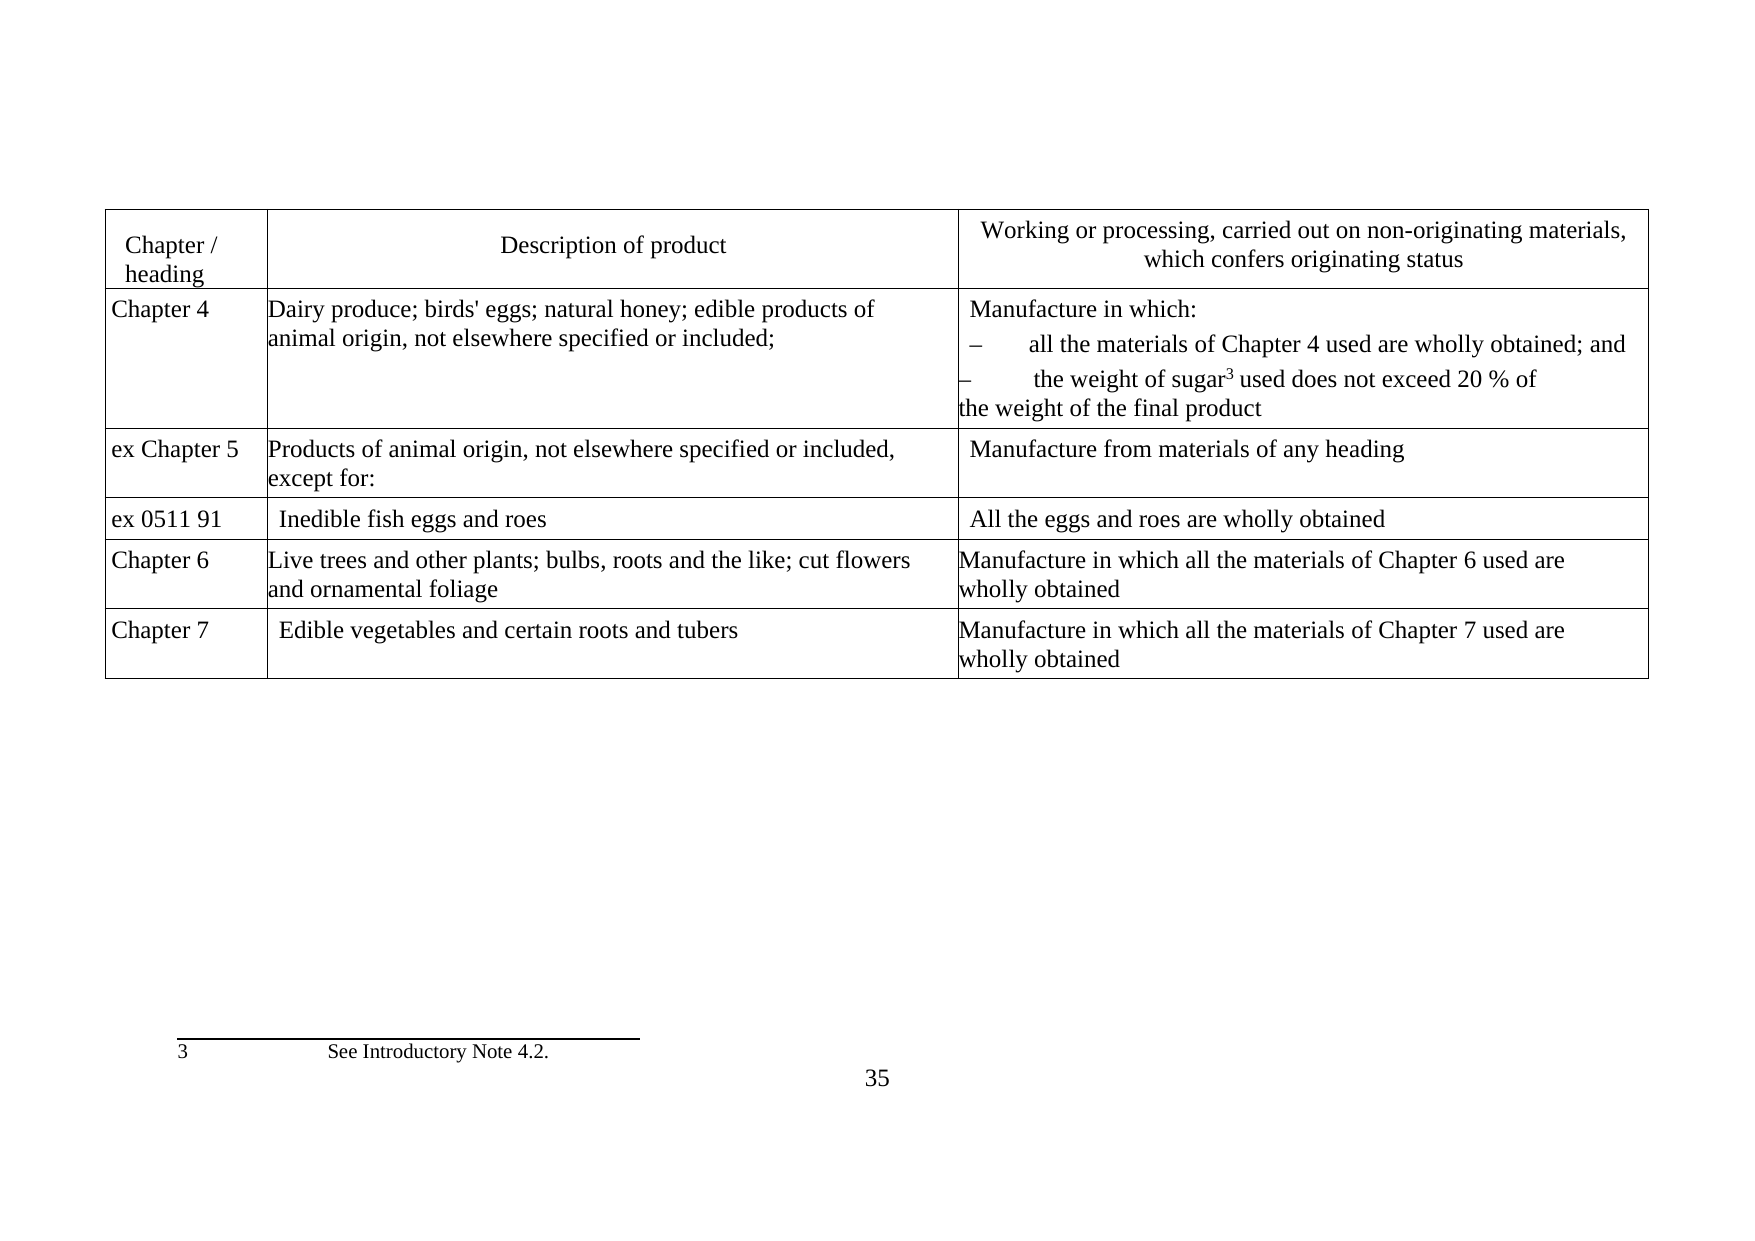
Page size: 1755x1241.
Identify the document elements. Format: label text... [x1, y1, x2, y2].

table_header Working or processing, carried out on non-originating materials, which confers originating status [959, 210, 1648, 287]
table_cell Manufacture in which all the materials of Chapter 6 used are wholly obtained [959, 540, 1648, 608]
table_cell Products of animal origin, not elsewhere specified or included, except for: [268, 429, 958, 497]
table_cell ex 0511 91 [106, 498, 267, 538]
table_cell Dairy produce; birds' eggs; natural honey; edible products of animal origin, not elsewhere specified or included; [268, 289, 958, 427]
table_cell Manufacture from materials of any heading [959, 429, 1648, 497]
table_cell Live trees and other plants; bulbs, roots and the like; cut flowers and ornamental foliage [268, 540, 958, 608]
table_cell Chapter 6 [106, 540, 267, 608]
table_cell Manufacture in which: all the materials of Chapter 4 used are wholly obtained; and the weight of sugar used does not exceed 20 % of the weight of the final product [959, 289, 1648, 427]
table_cell ex Chapter 5 [106, 429, 267, 497]
table_cell Manufacture in which all the materials of Chapter 7 used are wholly obtained [959, 609, 1648, 678]
table_cell All the eggs and roes are wholly obtained [959, 498, 1648, 538]
table_header Description of product [268, 210, 958, 287]
table_header Chapter / heading [106, 210, 267, 287]
table_cell Inedible fish eggs and roes [268, 498, 958, 538]
table_cell Chapter 4 [106, 289, 267, 427]
table_cell Chapter 7 [106, 609, 267, 678]
table_cell Edible vegetables and certain roots and tubers [268, 609, 958, 678]
